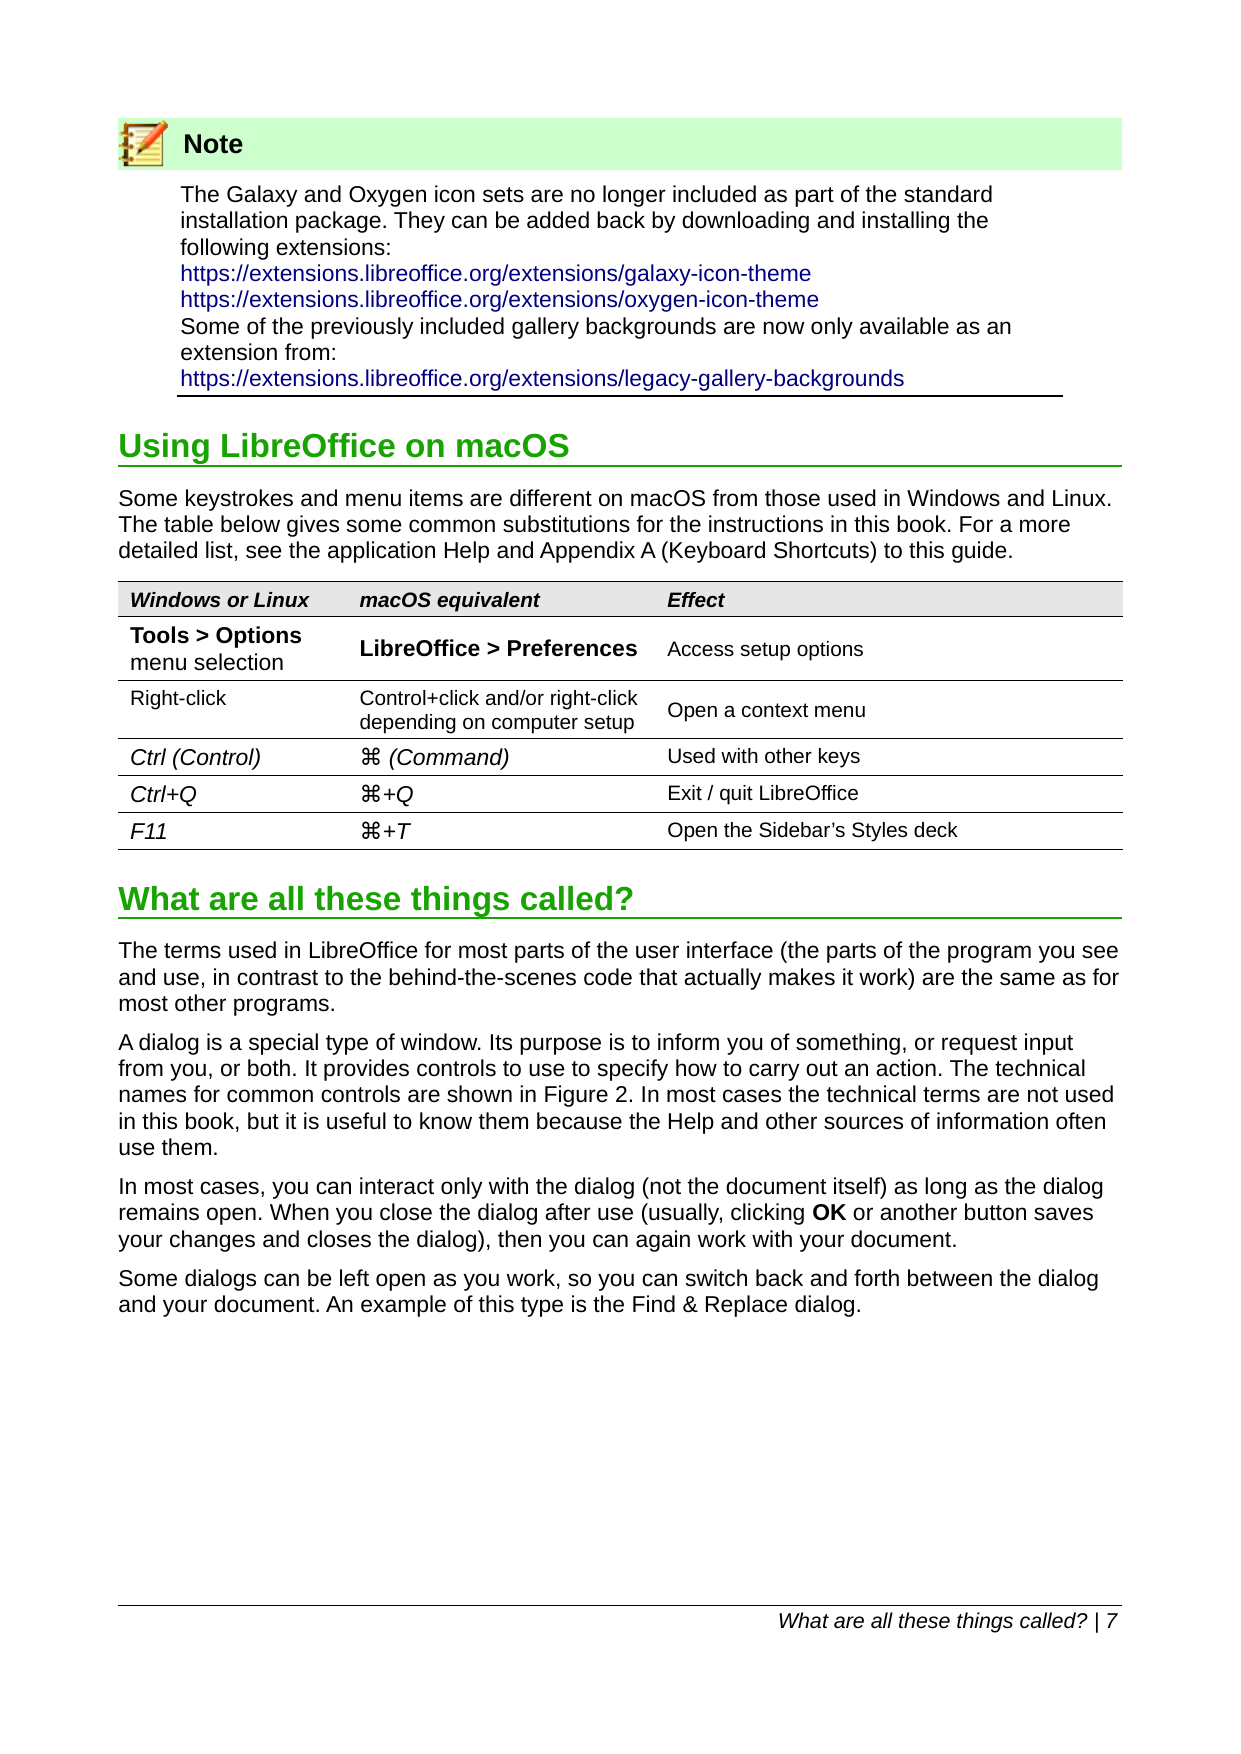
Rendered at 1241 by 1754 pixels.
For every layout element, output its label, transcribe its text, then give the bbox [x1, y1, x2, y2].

table_cell Used with other keys [655, 739, 1123, 775]
table_header Windows or Linux [118, 582, 348, 616]
text Some keystrokes and menu items are different on macOS from those used in Windows and Linux. The table below gives some common substitutions for the instructions in this book. For a more detailed list, see the application Help and Appendix A (Keyboard Shortcuts) to this guide. [118, 484, 1122, 564]
table_cell ⌘+T [348, 813, 655, 849]
table_header macOS equivalent [348, 582, 655, 616]
text The Galaxy and Oxygen icon sets are no longer included as part of the standard installation package. They can be added back by downloading and installing the following extensions: https://extensions.libreoffice.org/extensions/galaxy-icon-theme https://extensions.libreoffice.org/extensions/oxygen-icon-theme Some of the previously included gallery backgrounds are now only available as an extension from: https://extensions.libreoffice.org/extensions/legacy-gallery-backgrounds [177, 178, 1063, 395]
subtitle Using LibreOffice on macOS [118, 426, 1122, 465]
table_cell ⌘+Q [348, 776, 655, 812]
table_cell Tools > Options menu selection [118, 617, 348, 679]
text The terms used in LibreOffice for most parts of the user interface (the parts of the program you see and use, in contrast to the behind-the-scenes code that actually makes it work) are the same as for most other programs. [118, 937, 1122, 1016]
table_cell LibreOffice > Preferences [348, 617, 655, 679]
subtitle Note [118, 118, 1122, 170]
table_cell Access setup options [655, 617, 1123, 679]
text In most cases, you can interact only with the dialog (not the document itself) as long as the dialog remains open. When you close the dialog after use (usually, clicking OK or another button saves your changes and closes the dialog), then you can again work with your document. [118, 1173, 1122, 1252]
table_cell ⌘ (Command) [348, 739, 655, 775]
table_cell Exit / quit LibreOffice [655, 776, 1123, 812]
table_cell Ctrl+Q [118, 776, 348, 812]
table_cell Control+click and/or right-click depending on computer setup [348, 681, 655, 738]
table_header Effect [655, 582, 1123, 616]
subtitle What are all these things called? [118, 879, 1122, 917]
table_cell Ctrl (Control) [118, 739, 348, 775]
table_cell F11 [118, 813, 348, 849]
text Some dialogs can be left open as you work, so you can switch back and forth between the dialog and your document. An example of this type is the Find & Replace dialog. [118, 1264, 1122, 1317]
picture [119, 119, 170, 170]
table_cell Open the Sidebar’s Styles deck [655, 813, 1123, 849]
table_cell Right-click [118, 681, 348, 738]
table_cell Open a context menu [655, 681, 1123, 738]
text A dialog is a special type of window. Its purpose is to inform you of something, or request input from you, or both. It provides controls to use to specify how to carry out an action. The technical names for common controls are shown in Figure 2. In most cases the technical terms are not used in this book, but it is useful to know them because the Help and other sources of information often use them. [118, 1029, 1122, 1161]
